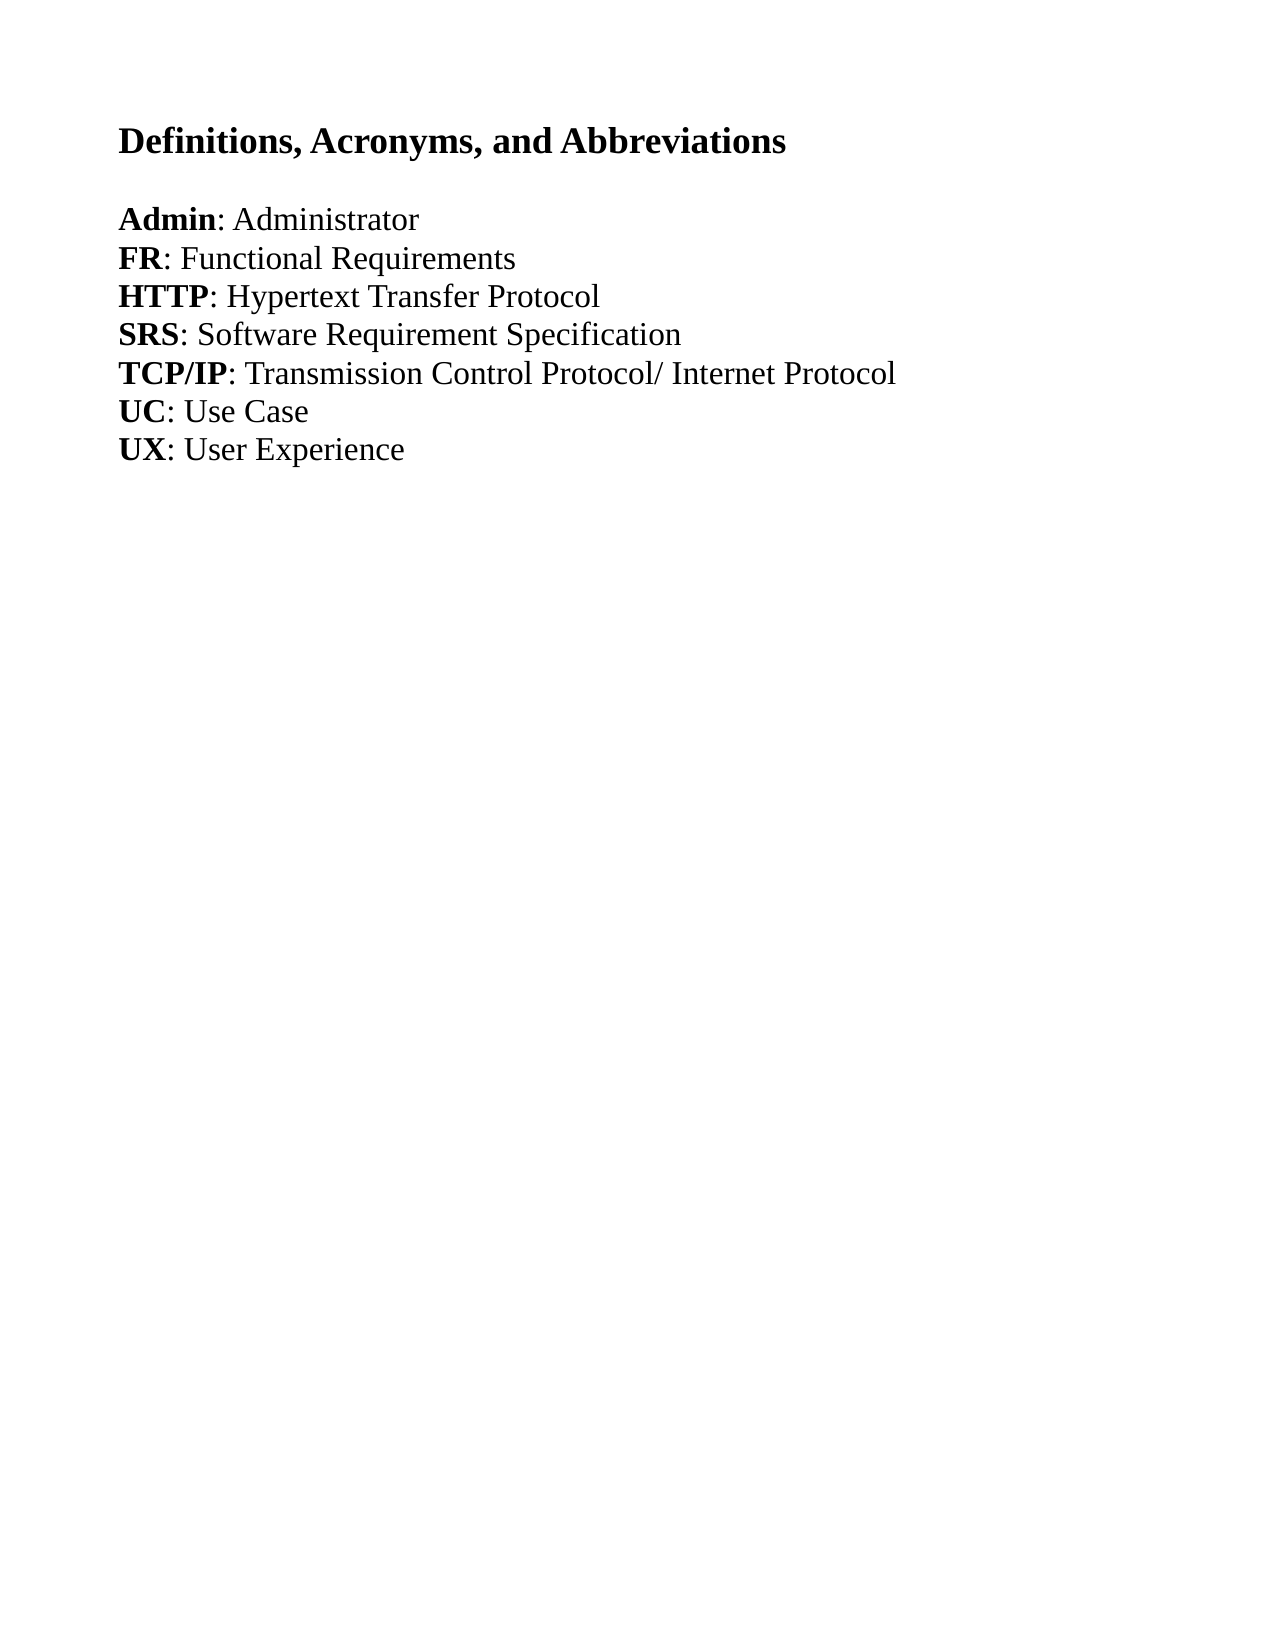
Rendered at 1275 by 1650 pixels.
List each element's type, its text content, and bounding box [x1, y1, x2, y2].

text Definitions, Acronyms, and Abbreviations [118, 118, 1157, 161]
text HTTP: Hypertext Transfer Protocol [118, 276, 1157, 314]
text Admin: Administrator [118, 199, 1157, 238]
text UX: User Experience [118, 429, 1157, 468]
text SRS: Software Requirement Specification [118, 314, 1157, 353]
text UC: Use Case [118, 391, 1157, 429]
text FR: Functional Requirements [118, 238, 1157, 276]
text TCP/IP: Transmission Control Protocol/ Internet Protocol [118, 353, 1157, 391]
